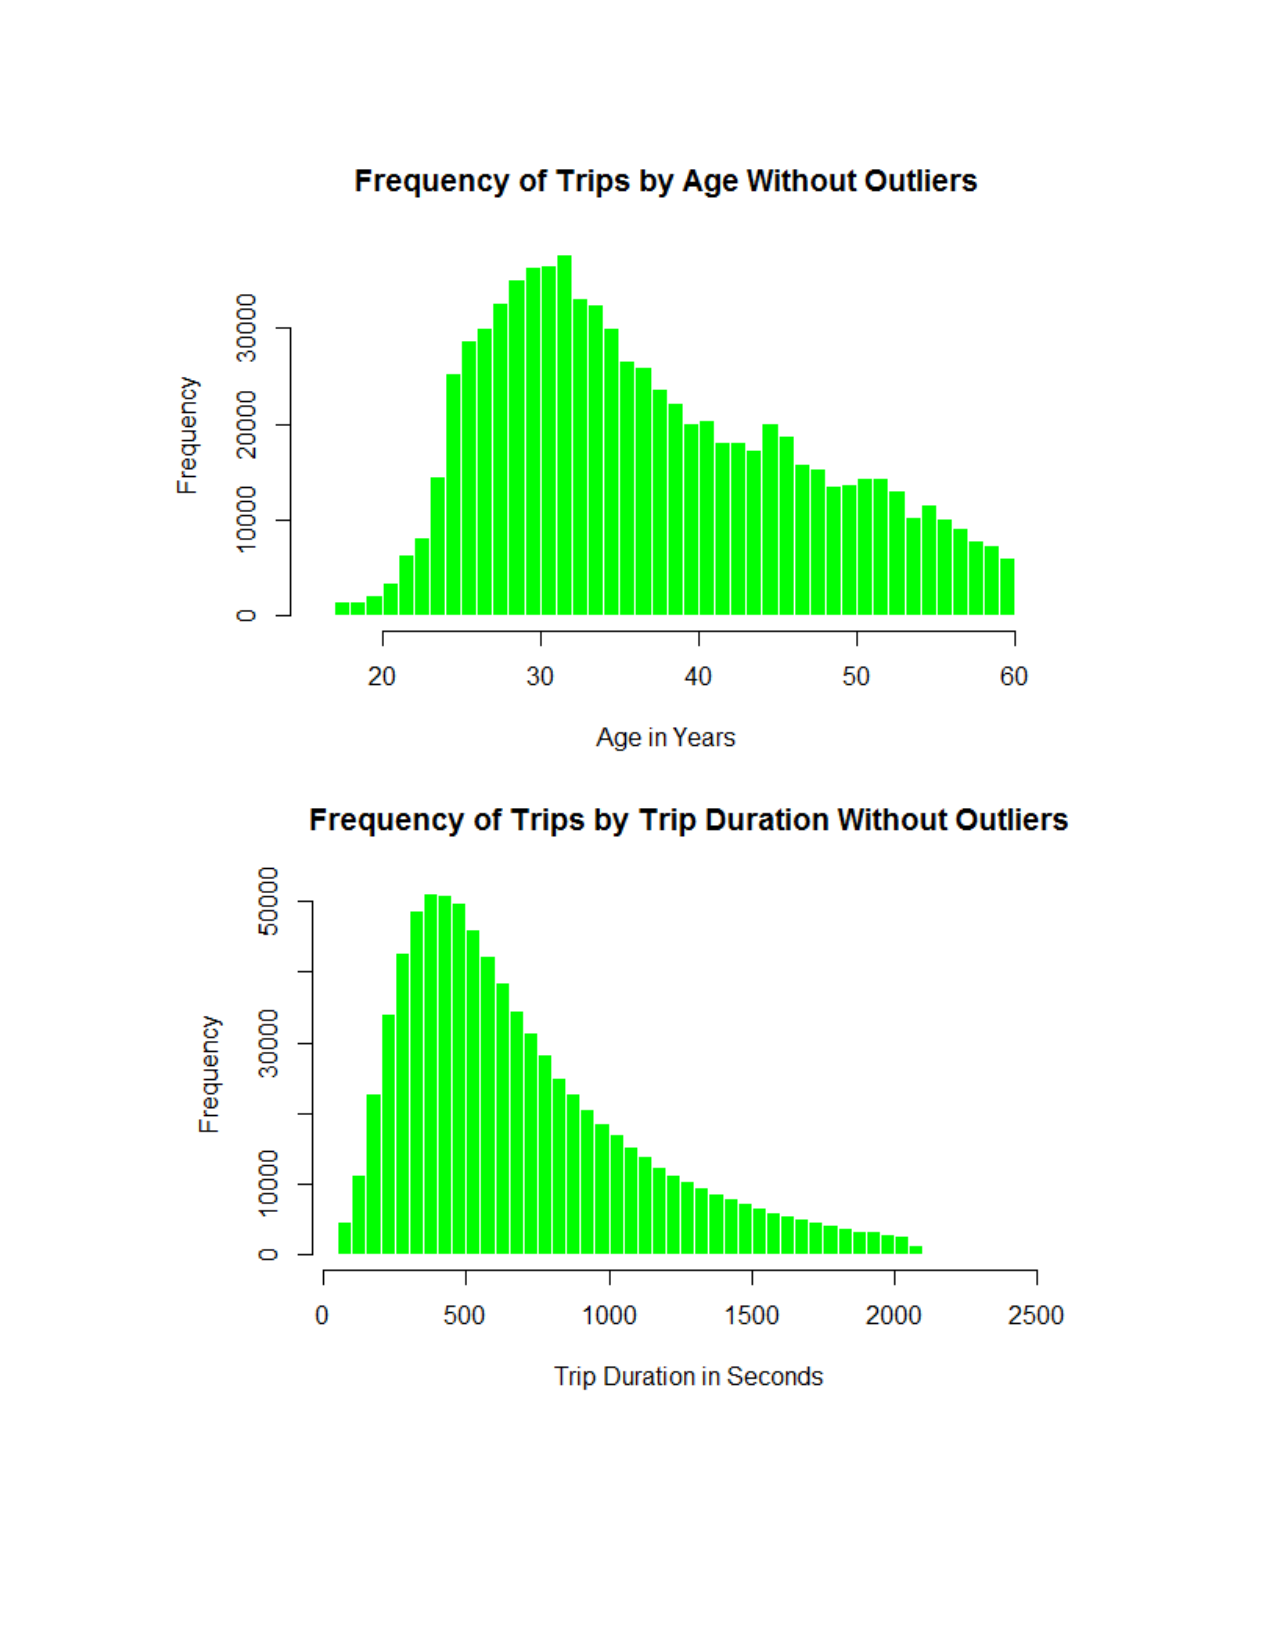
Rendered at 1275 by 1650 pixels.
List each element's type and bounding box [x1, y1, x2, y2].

picture [168, 118, 1129, 1423]
